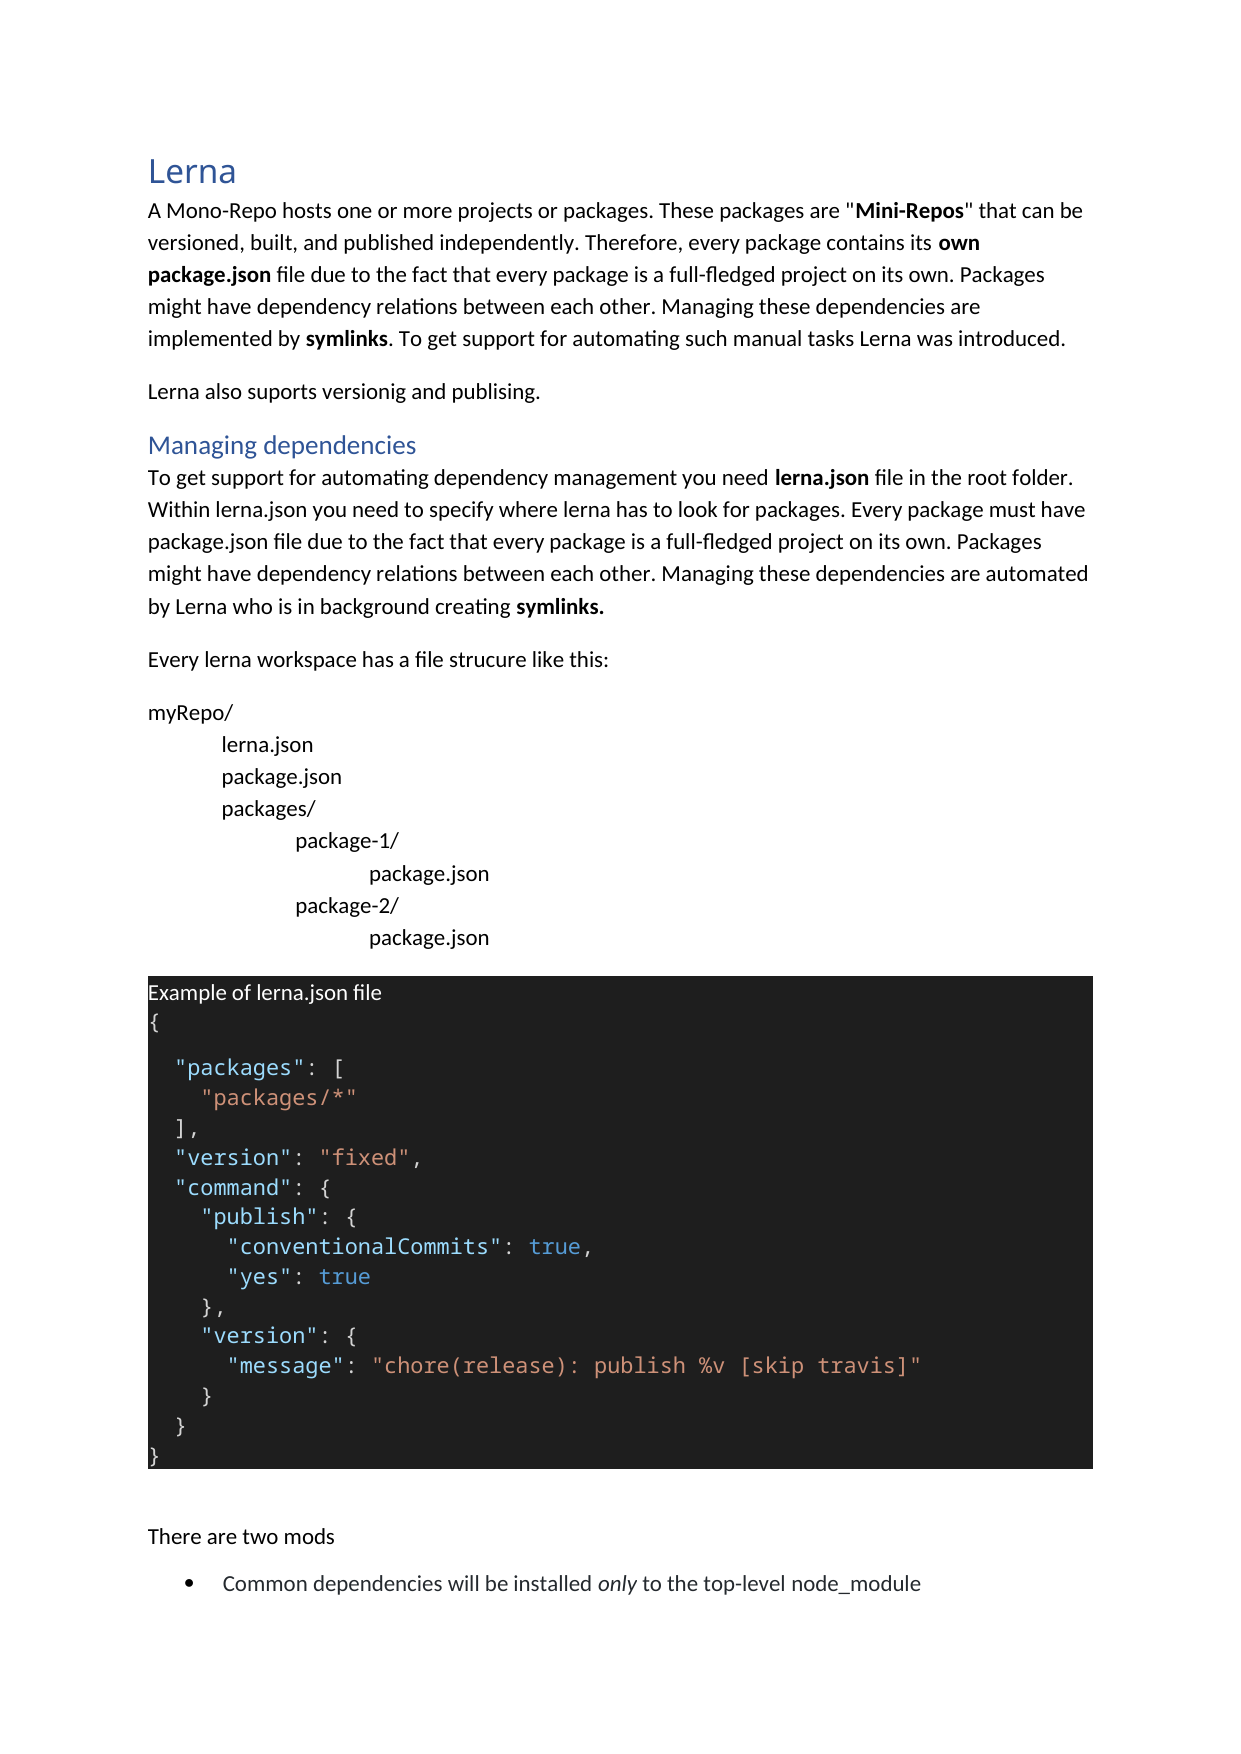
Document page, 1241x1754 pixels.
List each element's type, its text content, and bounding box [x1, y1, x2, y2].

text } [148, 1439, 1093, 1469]
text "publish": { [148, 1201, 1093, 1231]
text myRepo/ lerna.json package.json packages/ package-1/ package.json package-2/ package.json [148, 698, 1093, 951]
text Every lerna workspace has a file strucure like this: [148, 645, 1093, 673]
subtitle Lerna [148, 148, 1093, 193]
text Lerna also suports versionig and publising. [148, 377, 1093, 406]
text "packages/*" [148, 1082, 1093, 1112]
text "message": "chore(release): publish %v [skip travis]" [148, 1350, 1093, 1380]
text "command": { [148, 1171, 1093, 1201]
text There are two mods [148, 1522, 1093, 1550]
text "version": "fixed", [148, 1142, 1093, 1171]
text To get support for automating dependency management you need lerna.json file in the root folder. Within lerna.json you need to specify where lerna has to look for packages. Every package must have package.json file due to the fact that every package is a full-fledged project on its own. Packages might have dependency relations between each other. Managing these dependencies are automated by Lerna who is in background creating symlinks. [148, 463, 1093, 620]
subtitle Managing dependencies [148, 428, 1093, 461]
list Common dependencies will be installed only to the top-level node_module [185, 1569, 1093, 1597]
text "packages": [ [148, 1052, 1093, 1082]
text "yes": true [148, 1261, 1093, 1291]
text ], [148, 1112, 1093, 1142]
text Example of lerna.json file { [148, 976, 1093, 1036]
text "version": { [148, 1320, 1093, 1350]
text } [148, 1410, 1093, 1439]
text A Mono-Repo hosts one or more projects or packages. These packages are "Mini-Repos" that can be versioned, built, and published independently. Therefore, every package contains its own package.json file due to the fact that every package is a full-fledged project on its own. Packages might have dependency relations between each other. Managing these dependencies are implemented by symlinks. To get support for automating such manual tasks Lerna was introduced. [148, 196, 1093, 352]
text }, [148, 1291, 1093, 1320]
text } [148, 1380, 1093, 1410]
text "conventionalCommits": true, [148, 1231, 1093, 1261]
